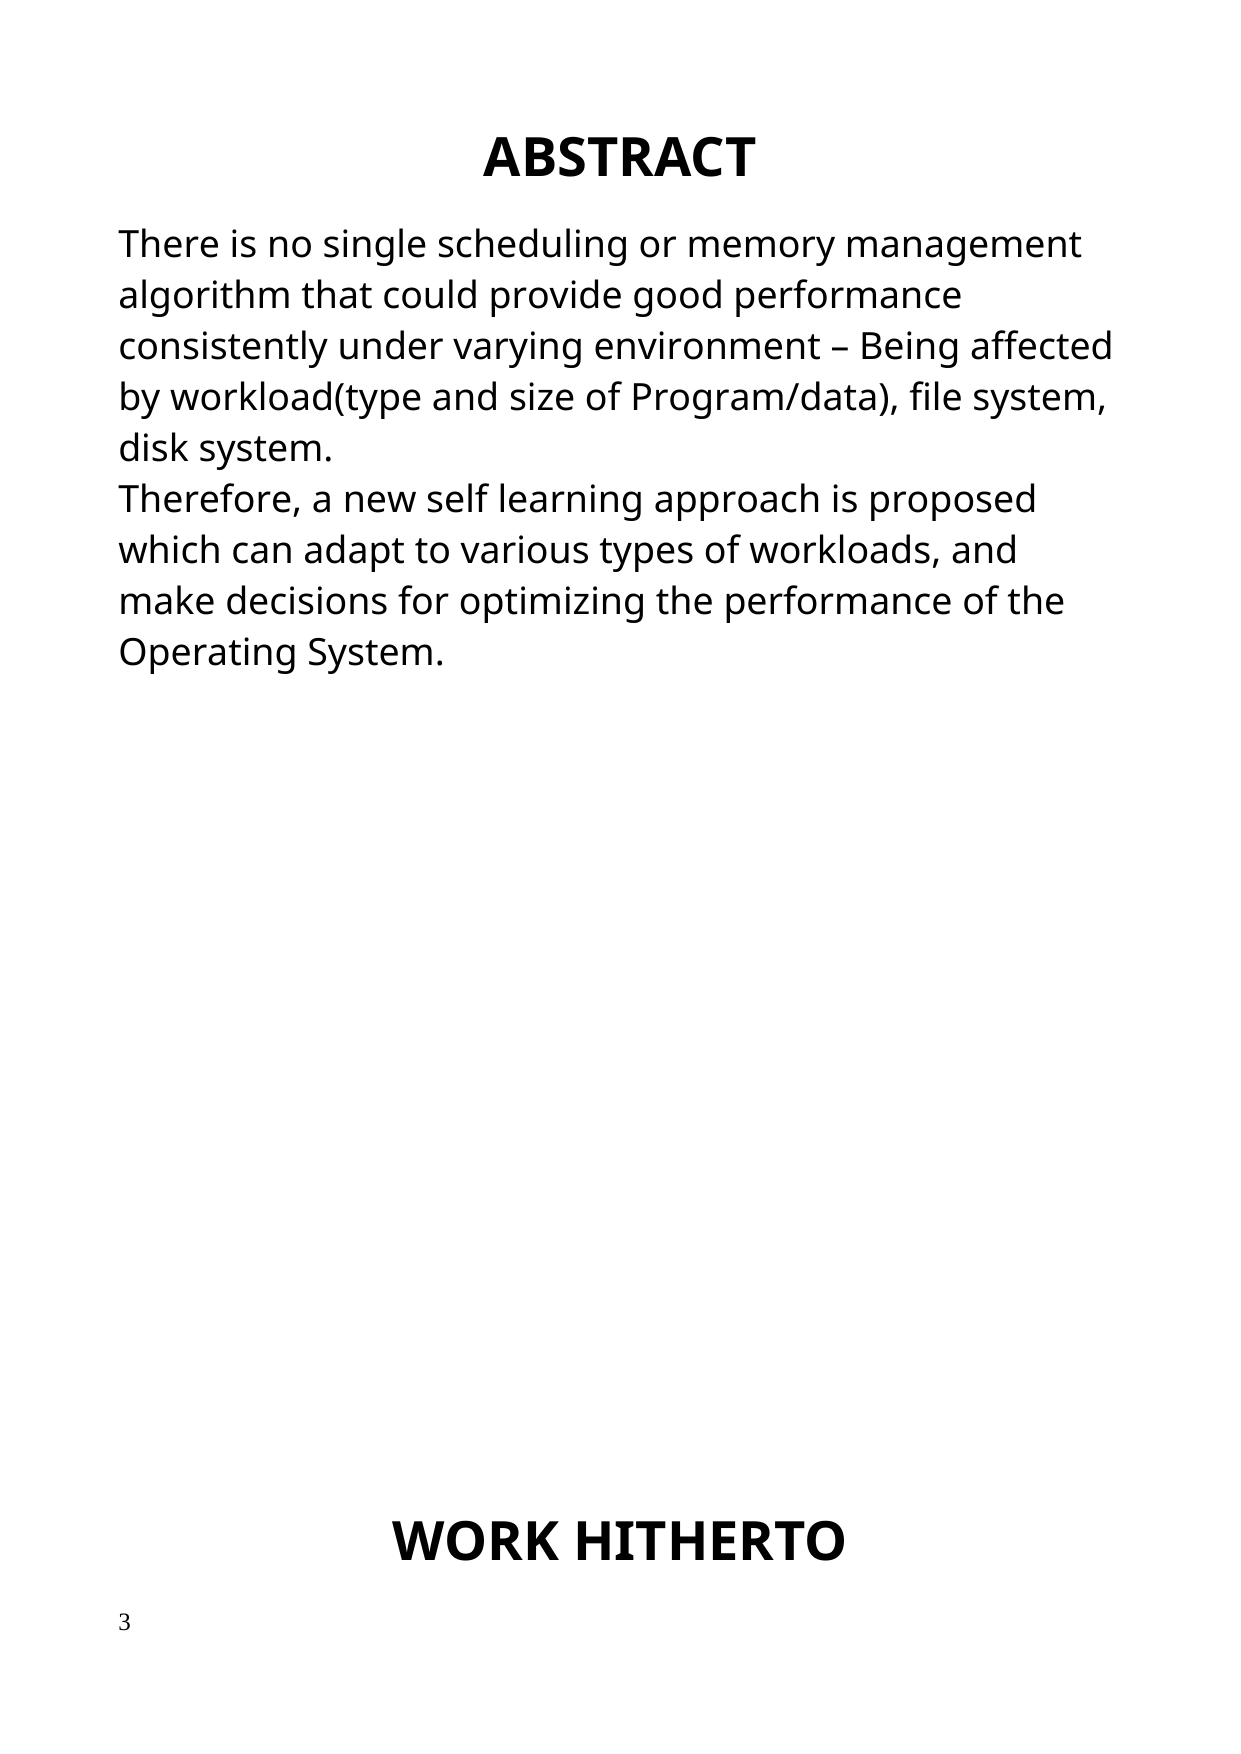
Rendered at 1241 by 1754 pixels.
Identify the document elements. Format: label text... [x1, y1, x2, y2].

text Therefore, a new self learning approach is proposed which can adapt to various types of workloads, and make decisions for optimizing the performance of the Operating System. [118, 472, 1122, 676]
text There is no single scheduling or memory management algorithm that could provide good performance consistently under varying environment – Being affected by workload(type and size of Program/data), file system, disk system. [118, 217, 1122, 472]
text WORK HITHERTO [118, 1502, 1122, 1576]
text ABSTRACT [118, 118, 1122, 192]
